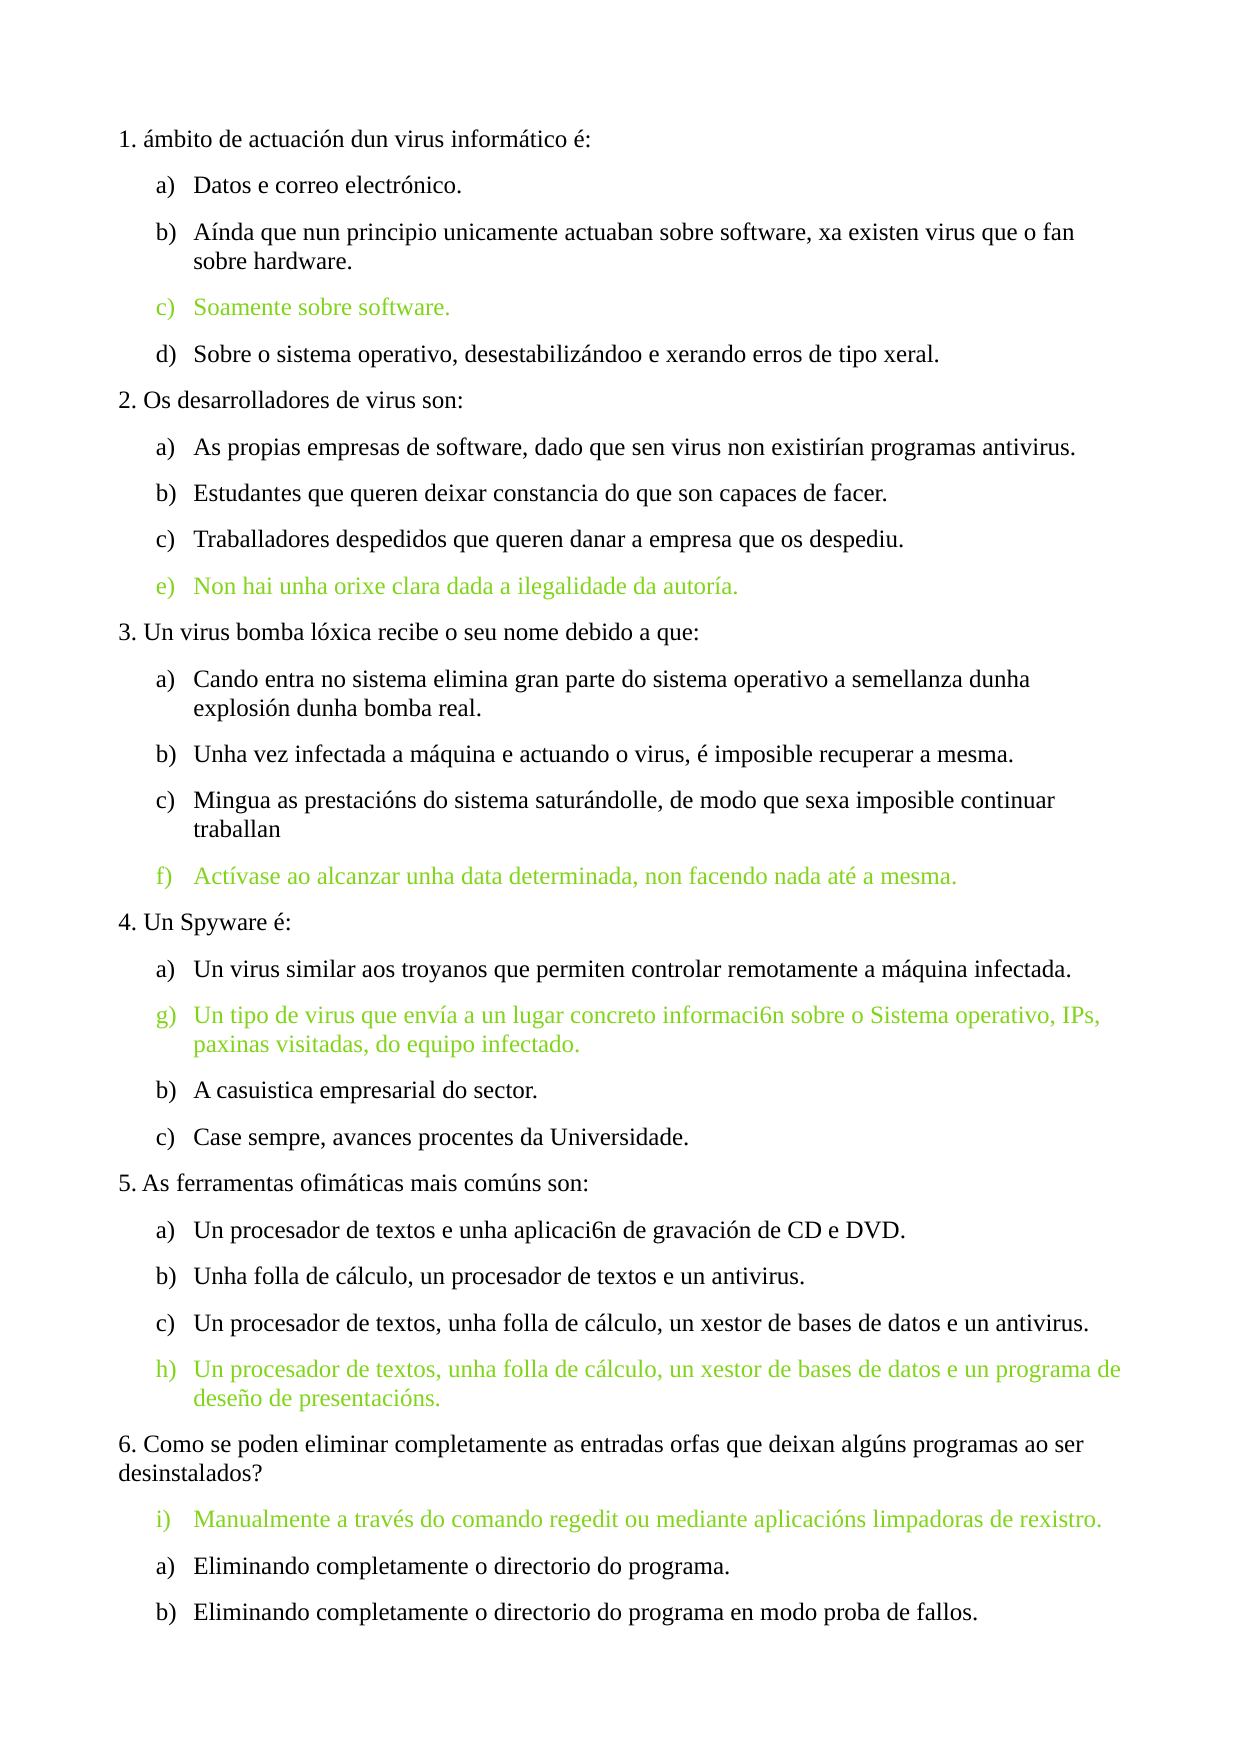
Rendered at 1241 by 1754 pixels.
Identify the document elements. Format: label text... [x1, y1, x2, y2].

list Mingua as prestacións do sistema saturándolle, de modo que sexa imposible continuar traballan [156, 786, 1122, 843]
list Aínda que nun principio unicamente actuaban sobre software, xa existen virus que o fan sobre hardware. [156, 217, 1122, 274]
list A casuistica empresarial do sector. [156, 1075, 1122, 1104]
list Datos e correo electrónico. [156, 171, 1122, 199]
list Manualmente a través do comando regedit ou mediante aplicacións limpadoras de rexistro. [156, 1504, 1122, 1533]
text 3. Un virus bomba lóxica recibe o seu nome debido a que: [118, 617, 1122, 646]
list Case sempre, avances procentes da Universidade. [156, 1122, 1122, 1151]
list Un virus similar aos troyanos que permiten controlar remotamente a máquina infectada. [156, 954, 1122, 982]
text 1. ámbito de actuación dun virus informático é: [118, 124, 1122, 153]
list Traballadores despedidos que queren danar a empresa que os despediu. [156, 524, 1122, 553]
list Unha folla de cálculo, un procesador de textos e un antivirus. [156, 1261, 1122, 1290]
list Un procesador de textos, unha folla de cálculo, un xestor de bases de datos e un programa de deseño de presentacións. [156, 1354, 1122, 1412]
text 5. As ferramentas ofimáticas mais comúns son: [118, 1168, 1122, 1197]
list Un tipo de virus que envía a un lugar concreto informaci6n sobre o Sistema operativo, IPs, paxinas visitadas, do equipo infectado. [156, 1000, 1122, 1058]
list Cando entra no sistema elimina gran parte do sistema operativo a semellanza dunha explosión dunha bomba real. [156, 664, 1122, 721]
list Non hai unha orixe clara dada a ilegalidade da autoría. [156, 571, 1122, 600]
list Un procesador de textos, unha folla de cálculo, un xestor de bases de datos e un antivirus. [156, 1308, 1122, 1336]
list Soamente sobre software. [156, 292, 1122, 321]
list Sobre o sistema operativo, desestabilizándoo e xerando erros de tipo xeral. [156, 339, 1122, 367]
list Un procesador de textos e unha aplicaci6n de gravación de CD e DVD. [156, 1215, 1122, 1243]
list Eliminando completamente o directorio do programa. [156, 1551, 1122, 1580]
text 6. Como se poden eliminar completamente as entradas orfas que deixan algúns programas ao ser desinstalados? [118, 1429, 1122, 1487]
list Actívase ao alcanzar unha data determinada, non facendo nada até a mesma. [156, 861, 1122, 889]
text 4. Un Spyware é: [118, 907, 1122, 936]
list As propias empresas de software, dado que sen virus non existirían programas antivirus. [156, 432, 1122, 460]
list Estudantes que queren deixar constancia do que son capaces de facer. [156, 478, 1122, 507]
list Eliminando completamente o directorio do programa en modo proba de fallos. [156, 1597, 1122, 1626]
list Unha vez infectada a máquina e actuando o virus, é imposible recuperar a mesma. [156, 739, 1122, 768]
text 2. Os desarrolladores de virus son: [118, 385, 1122, 414]
